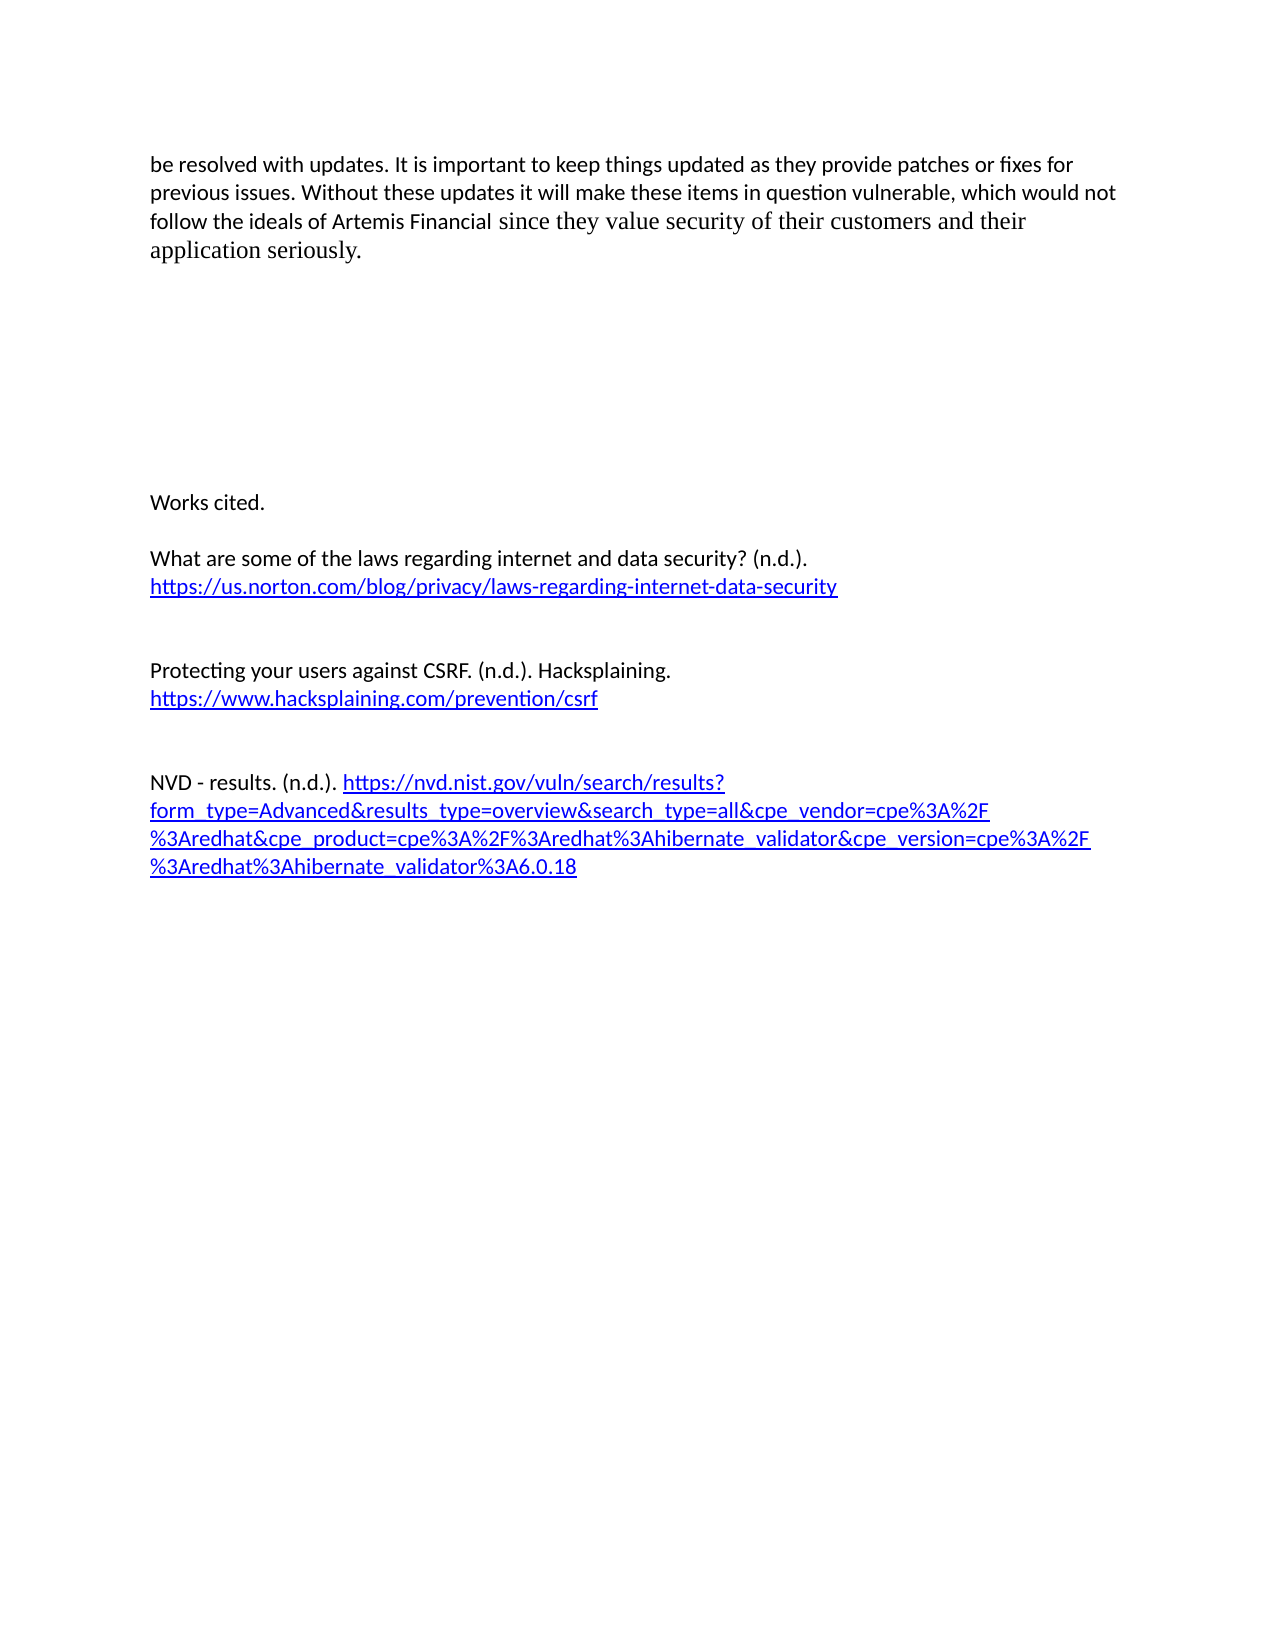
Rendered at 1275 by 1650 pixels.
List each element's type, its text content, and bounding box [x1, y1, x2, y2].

text be resolved with updates. It is important to keep things updated as they provide patches or fixes for previous issues. Without these updates it will make these items in question vulnerable, which would not follow the ideals of Artemis Financial since they value security of their customers and their application seriously. [150, 150, 1125, 264]
text What are some of the laws regarding internet and data security? (n.d.). https://us.norton.com/blog/privacy/laws-regarding-internet-data-security [150, 544, 1125, 600]
text Protecting your users against CSRF. (n.d.). Hacksplaining. https://www.hacksplaining.com/prevention/csrf [150, 656, 1125, 712]
text NVD - results. (n.d.). https://nvd.nist.gov/vuln/search/results?form_type=Advanced&results_type=overview&search_type=all&cpe_vendor=cpe%3A%2F%3Aredhat&cpe_product=cpe%3A%2F%3Aredhat%3Ahibernate_validator&cpe_version=cpe%3A%2F%3Aredhat%3Ahibernate_validator%3A6.0.18 [150, 768, 1125, 880]
text Works cited. [150, 488, 1125, 516]
